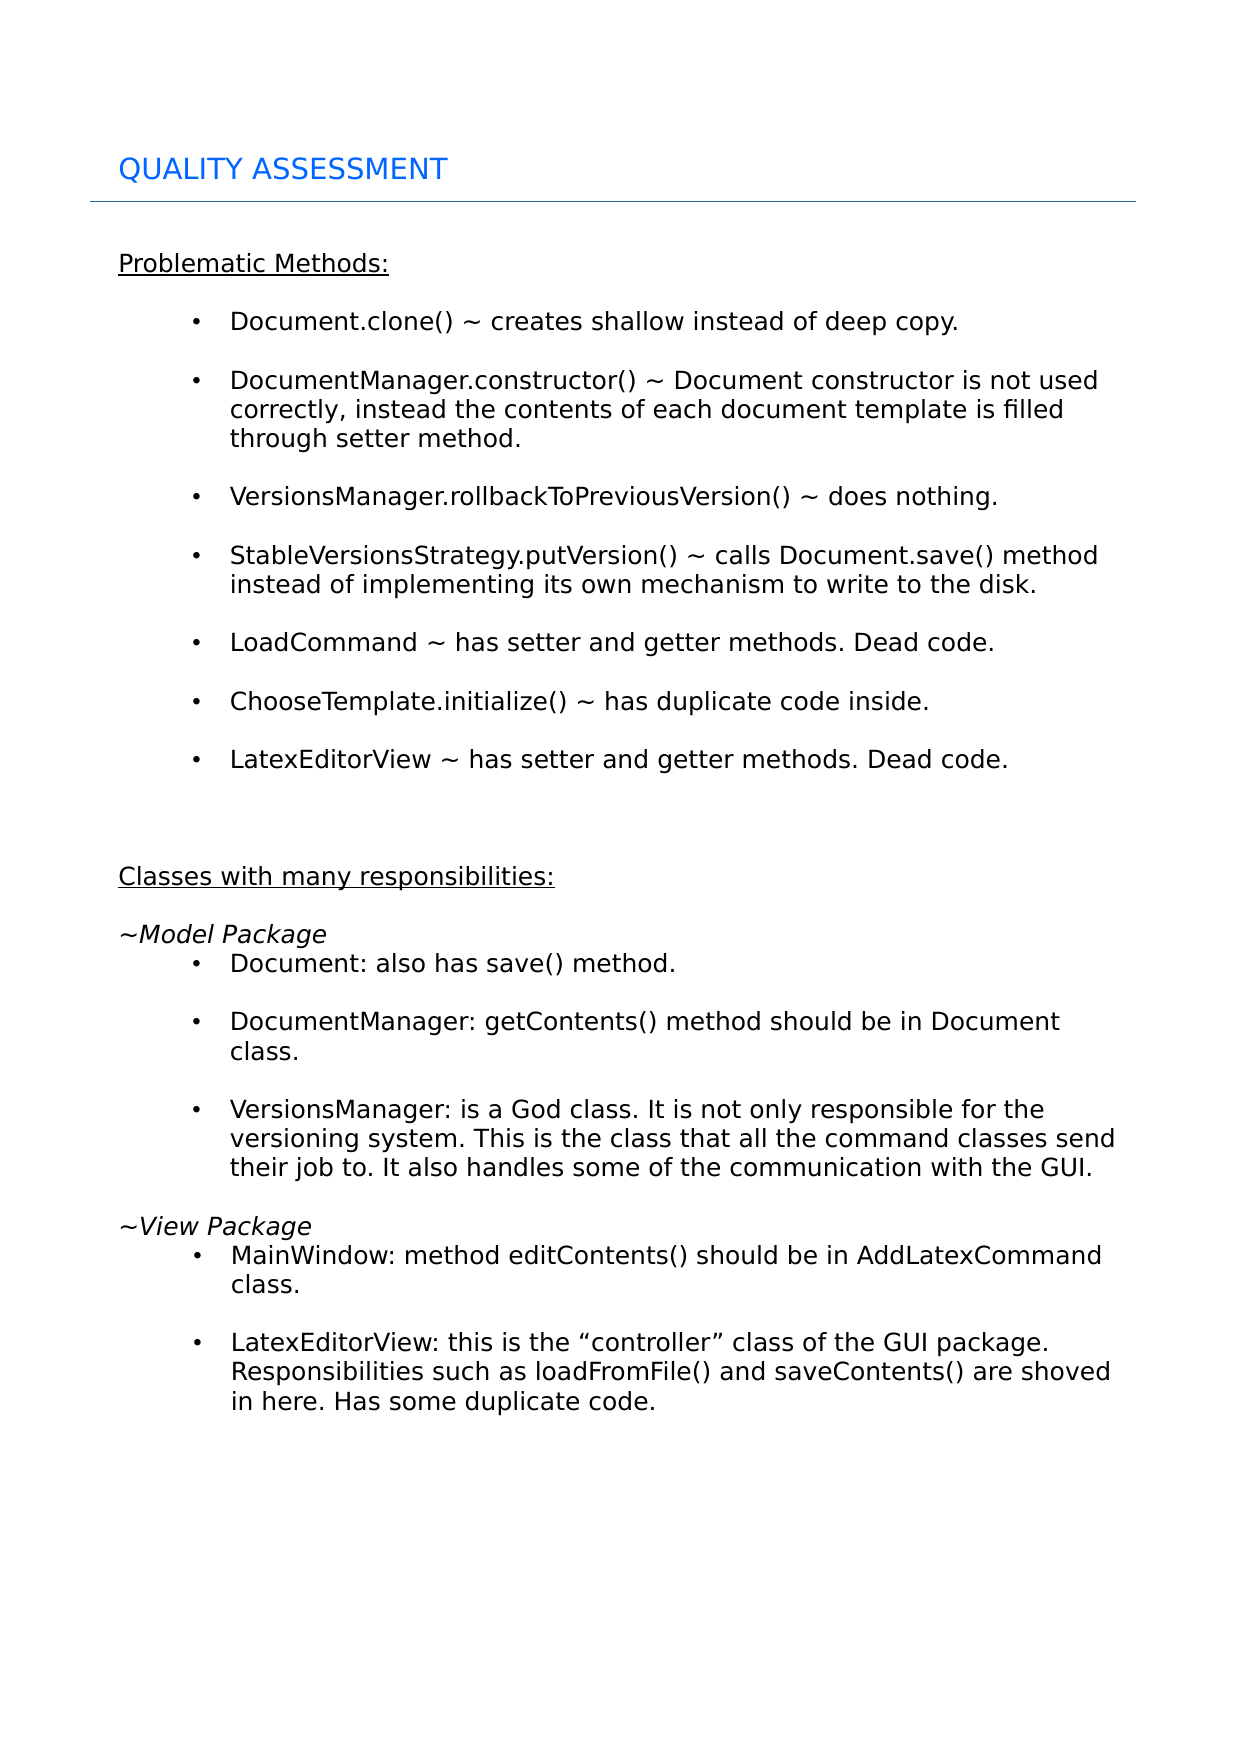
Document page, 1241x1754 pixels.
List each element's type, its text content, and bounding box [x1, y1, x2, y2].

text Problematic Methods: [118, 249, 1122, 278]
list LatexEditorView ~ has setter and getter methods. Dead code. [192, 745, 1122, 774]
list LatexEditorView: this is the “controller” class of the GUI package. Responsibilities such as loadFromFile() and saveContents() are shoved in here. Has some duplicate code. [193, 1328, 1122, 1416]
list LoadCommand ~ has setter and getter methods. Dead code. [192, 628, 1122, 657]
text ~Model Package [118, 920, 1122, 949]
list MainWindow: method editContents() should be in AddLatexCommand class. [193, 1241, 1122, 1299]
list DocumentManager.constructor() ~ Document constructor is not used correctly, instead the contents of each document template is filled through setter method. [192, 366, 1122, 453]
text Classes with many responsibilities: [118, 862, 1122, 891]
text QUALITY ASSESSMENT [118, 152, 1122, 186]
list VersionsManager.rollbackToPreviousVersion() ~ does nothing. [192, 482, 1122, 512]
list DocumentManager: getContents() method should be in Document class. [192, 1007, 1122, 1066]
list Document: also has save() method. [192, 949, 1122, 978]
list VersionsManager: is a God class. It is not only responsible for the versioning system. This is the class that all the command classes send their job to. It also handles some of the communication with the GUI. [192, 1095, 1122, 1182]
list Document.clone() ~ creates shallow instead of deep copy. [192, 307, 1122, 337]
list StableVersionsStrategy.putVersion() ~ calls Document.save() method instead of implementing its own mechanism to write to the disk. [192, 541, 1122, 599]
text ~View Package [118, 1212, 1122, 1241]
list ChooseTemplate.initialize() ~ has duplicate code inside. [192, 687, 1122, 716]
